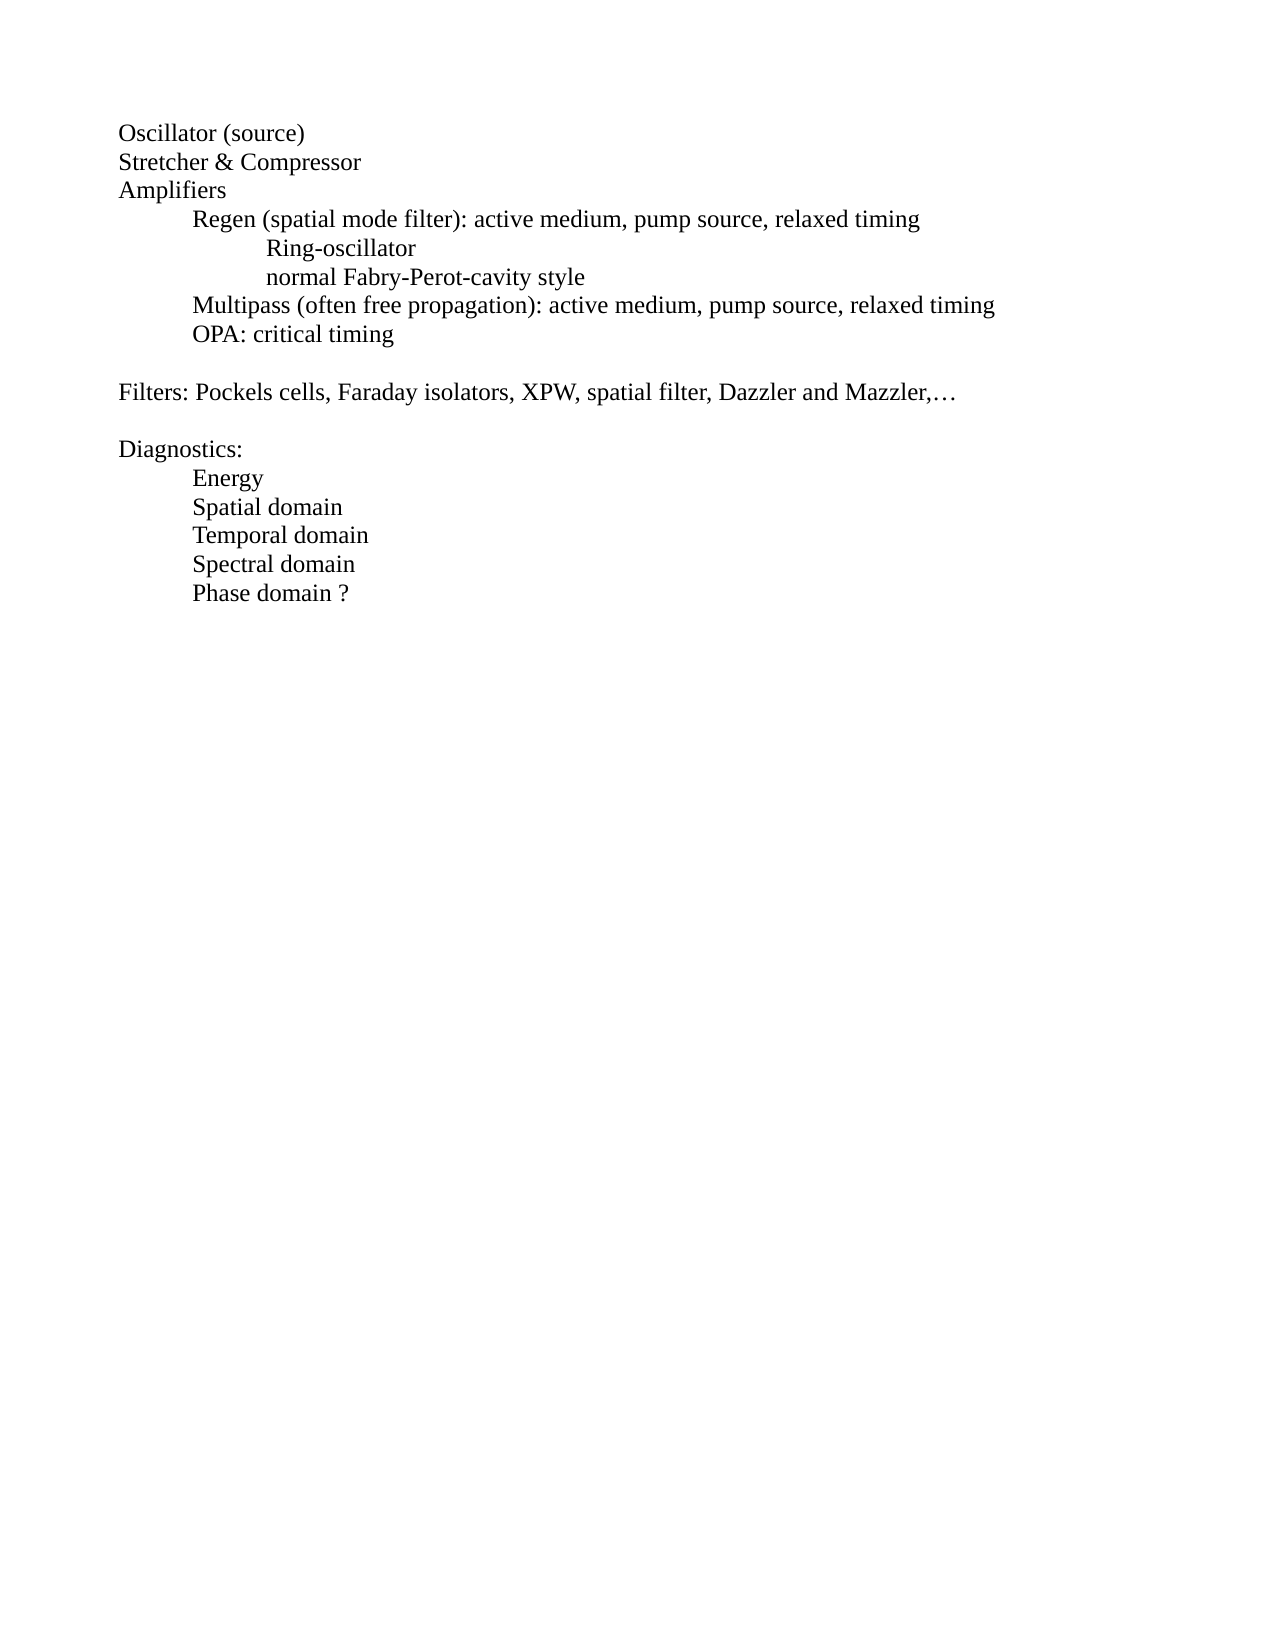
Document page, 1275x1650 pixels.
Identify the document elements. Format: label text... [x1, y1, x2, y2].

text Spatial domain [118, 492, 1157, 521]
text Filters: Pockels cells, Faraday isolators, XPW, spatial filter, Dazzler and Mazzler,… [118, 377, 1157, 406]
text Temporal domain [118, 521, 1157, 549]
text Amplifiers [118, 176, 1157, 204]
text Regen (spatial mode filter): active medium, pump source, relaxed timing [118, 204, 1157, 233]
text Spectral domain [118, 549, 1157, 578]
text normal Fabry-Perot-cavity style [118, 262, 1157, 291]
text Energy [118, 463, 1157, 492]
text Oscillator (source) [118, 118, 1157, 147]
text Diagnostics: [118, 434, 1157, 463]
text Phase domain ? [118, 578, 1157, 607]
text Multipass (often free propagation): active medium, pump source, relaxed timing [118, 291, 1157, 319]
text OPA: critical timing [118, 319, 1157, 348]
text Stretcher & Compressor [118, 147, 1157, 176]
text Ring-oscillator [118, 233, 1157, 262]
